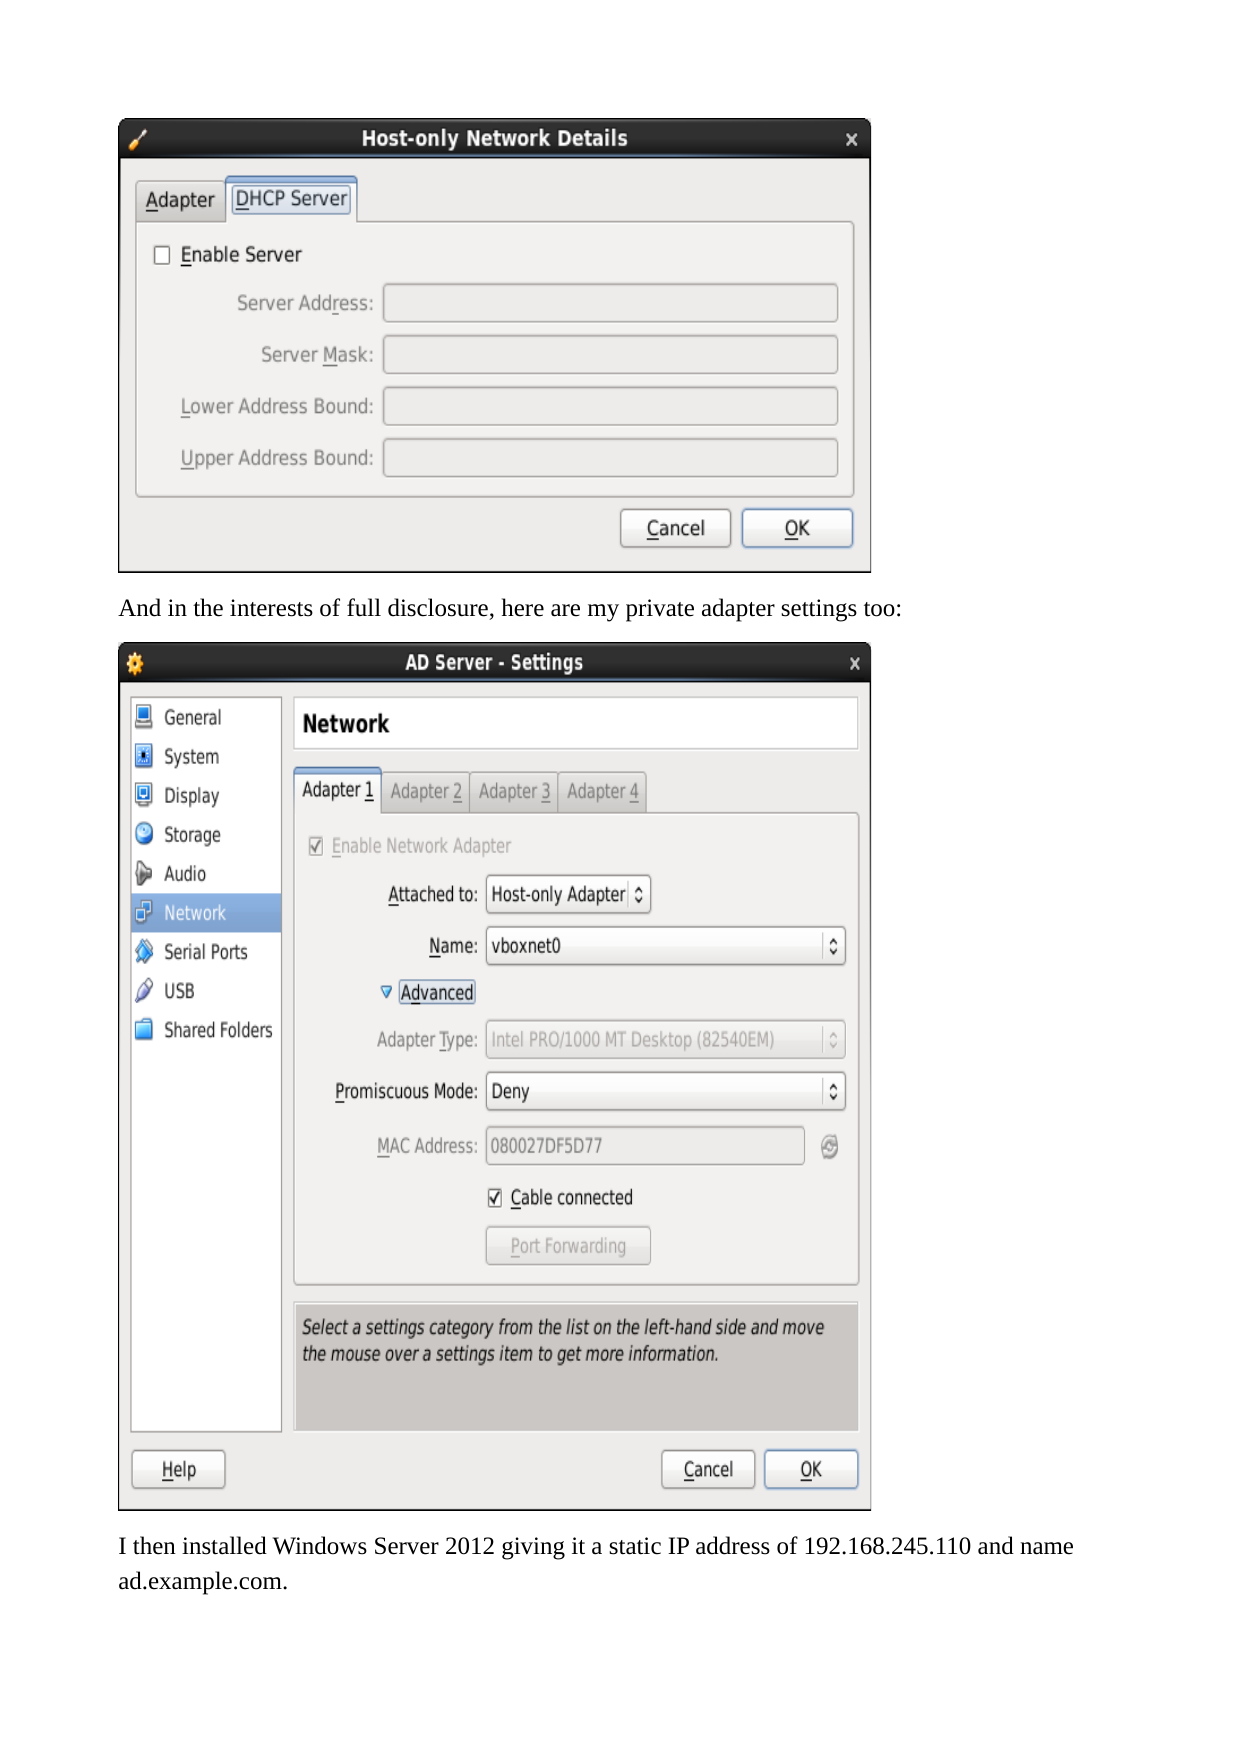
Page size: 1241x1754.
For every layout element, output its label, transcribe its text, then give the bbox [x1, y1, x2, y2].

text And in the interests of full disclosure, here are my private adapter settings too: [118, 593, 1122, 622]
picture [118, 642, 872, 1511]
picture [118, 118, 872, 573]
text I then installed Windows Server 2012 giving it a static IP address of 192.168.245.110 and name ad.example.com. [118, 1531, 1122, 1594]
